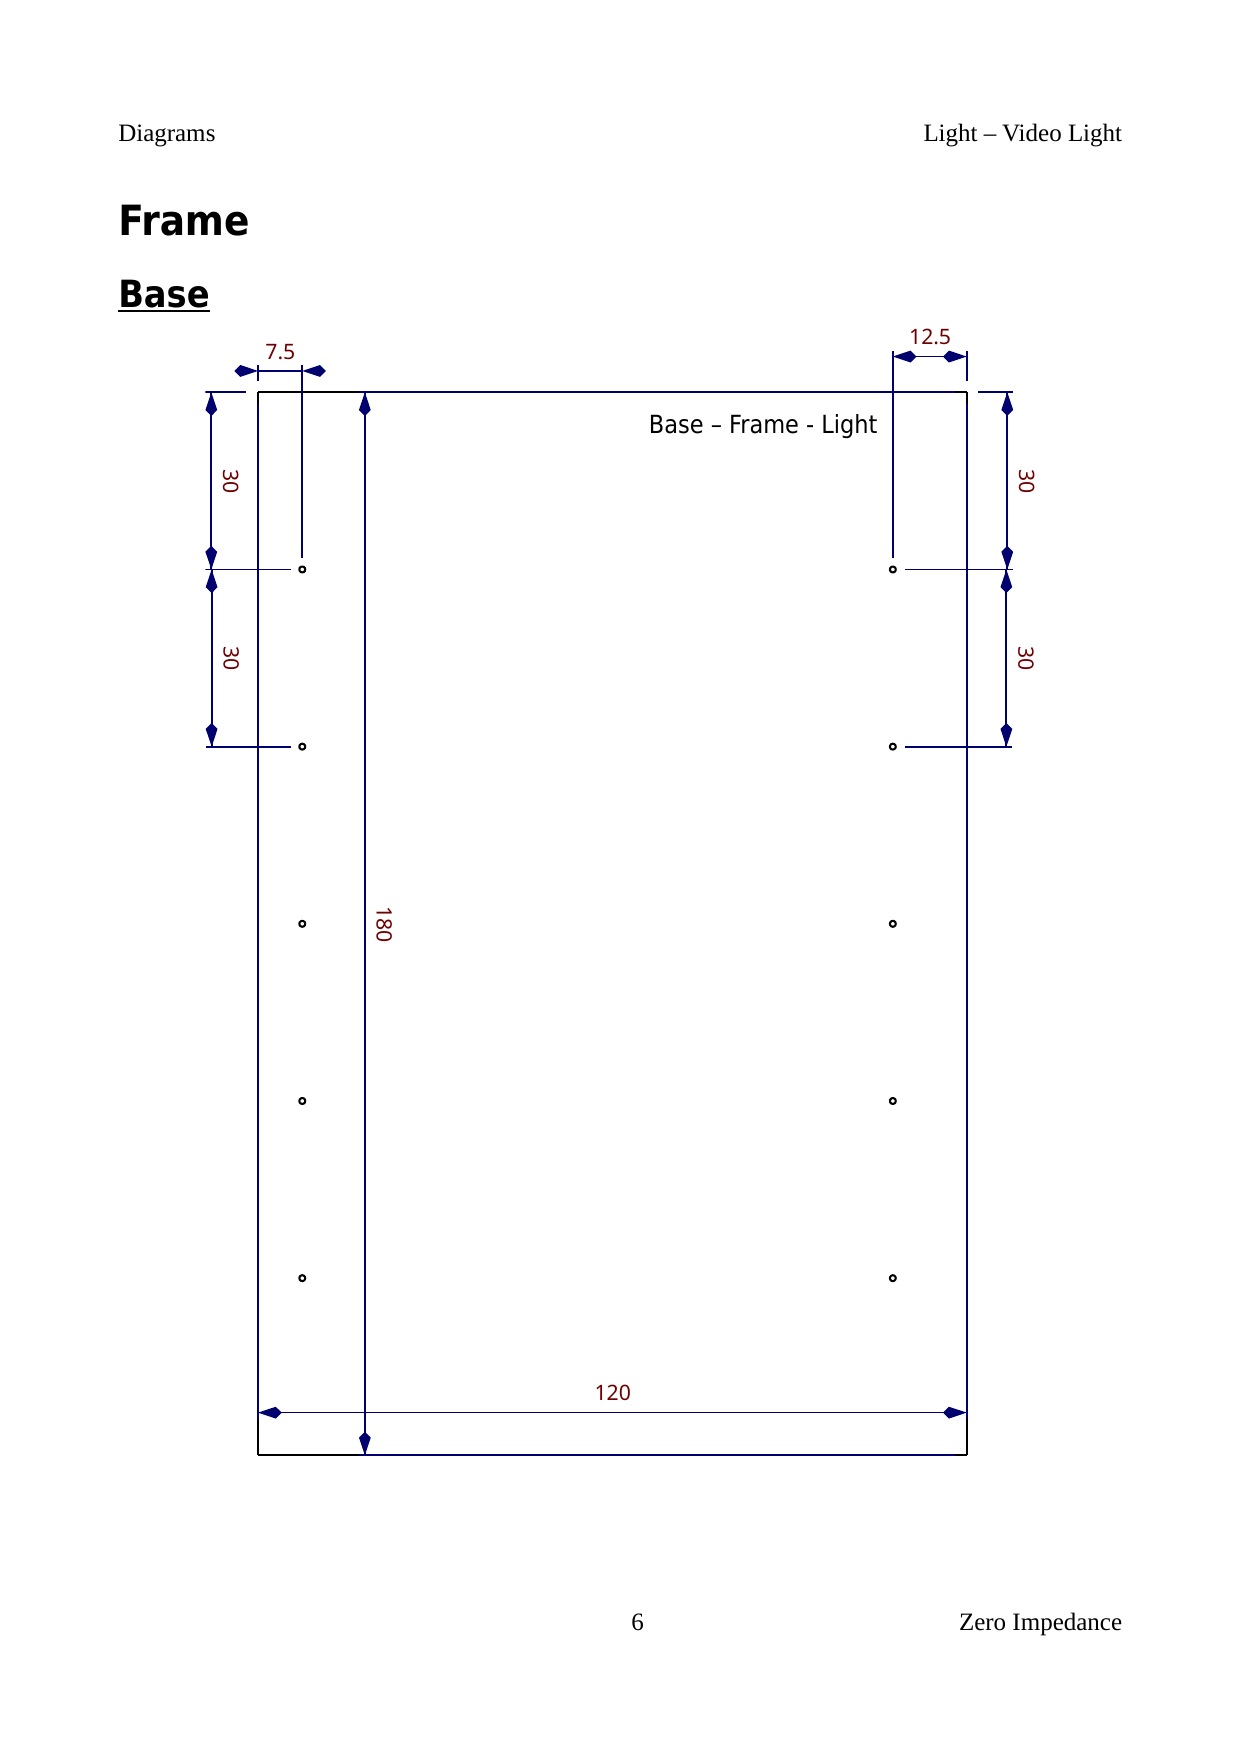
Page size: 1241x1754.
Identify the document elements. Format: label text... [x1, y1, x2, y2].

subtitle Base [118, 273, 1122, 316]
subtitle Frame [118, 197, 1122, 246]
